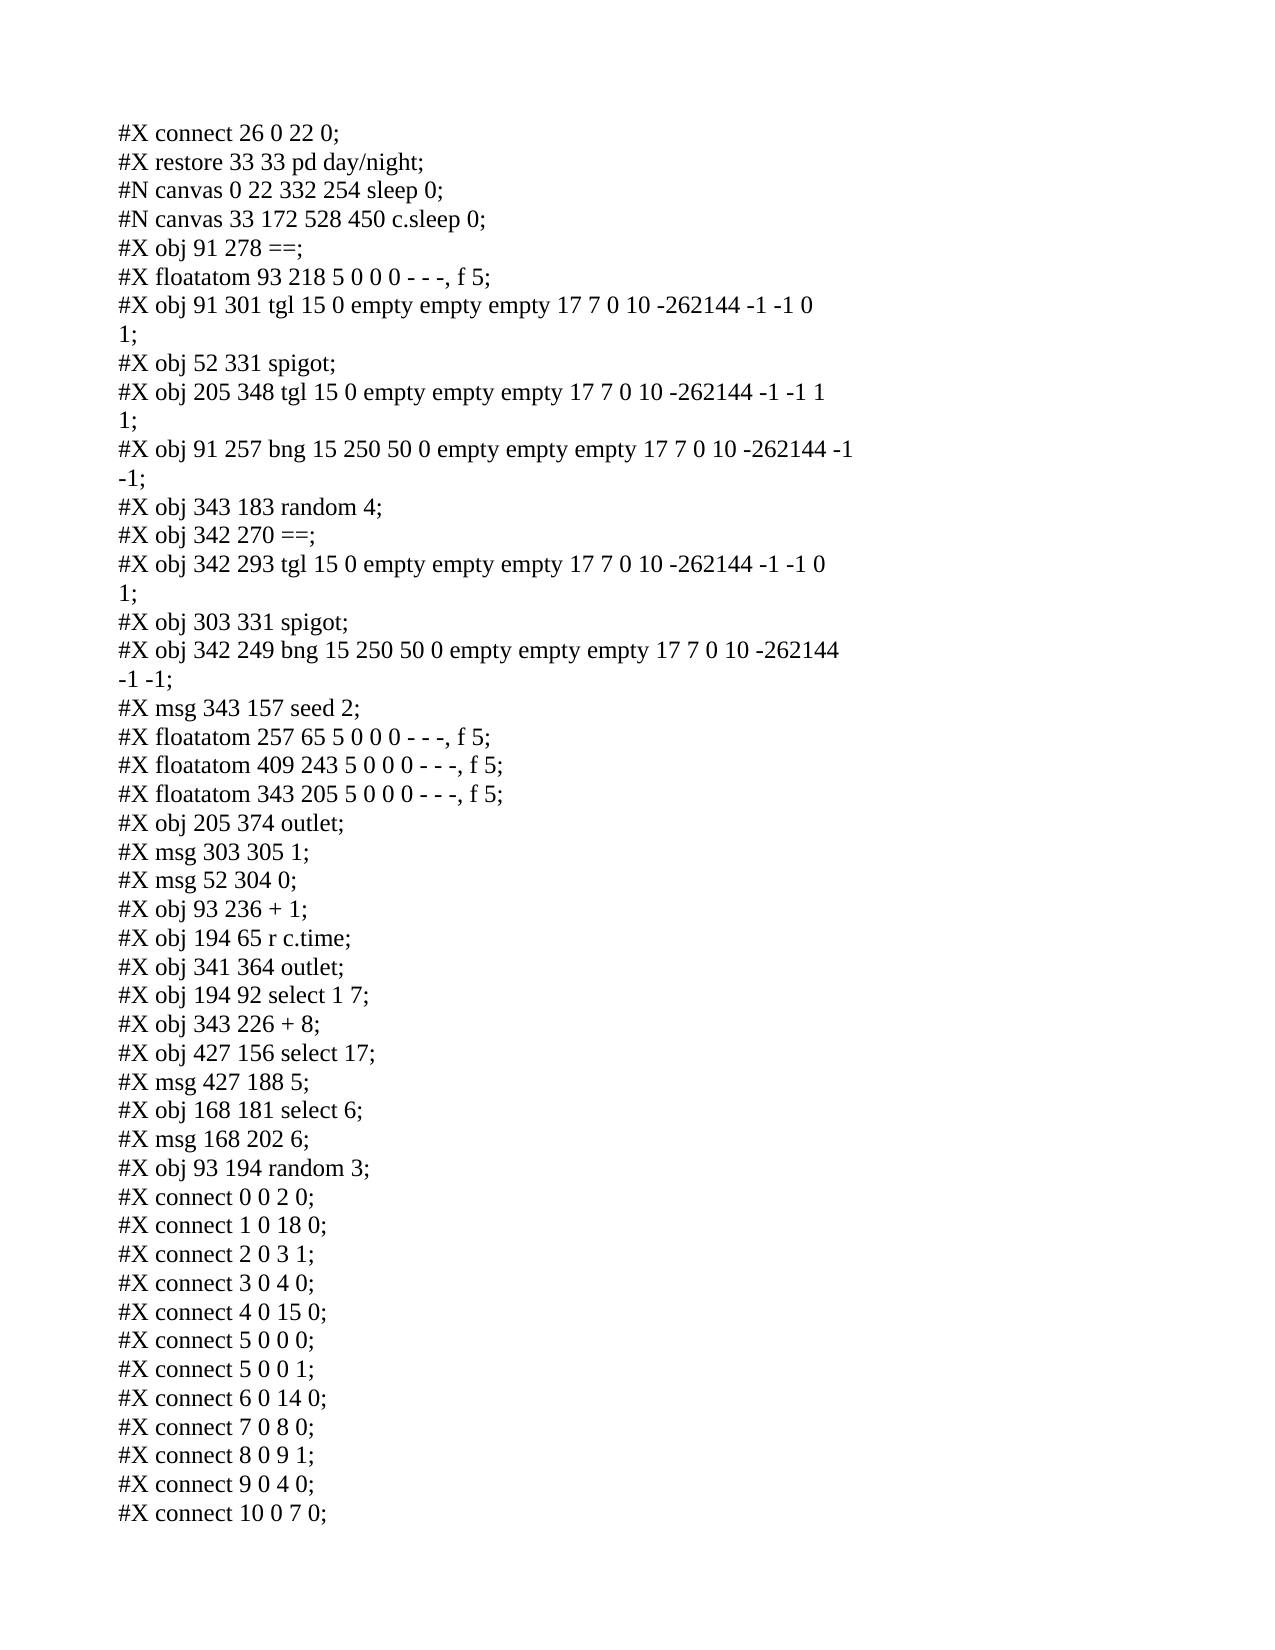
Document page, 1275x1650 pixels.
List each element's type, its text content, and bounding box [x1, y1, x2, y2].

text #X msg 52 304 0; [118, 866, 1157, 894]
text #X connect 4 0 15 0; [118, 1297, 1157, 1326]
text #X obj 91 278 ==; [118, 233, 1157, 262]
text #N canvas 0 22 332 254 sleep 0; [118, 176, 1157, 204]
text #X obj 91 257 bng 15 250 50 0 empty empty empty 17 7 0 10 -262144 -1 [118, 434, 1157, 463]
text #X obj 168 181 select 6; [118, 1096, 1157, 1124]
text #X restore 33 33 pd day/night; [118, 147, 1157, 176]
text #X obj 91 301 tgl 15 0 empty empty empty 17 7 0 10 -262144 -1 -1 0 [118, 291, 1157, 319]
text #X floatatom 93 218 5 0 0 0 - - -, f 5; [118, 262, 1157, 291]
text #X obj 427 156 select 17; [118, 1038, 1157, 1067]
text #X obj 52 331 spigot; [118, 348, 1157, 377]
text #X connect 7 0 8 0; [118, 1412, 1157, 1441]
text #X obj 341 364 outlet; [118, 952, 1157, 981]
text -1; [118, 463, 1157, 492]
text #X connect 3 0 4 0; [118, 1268, 1157, 1297]
text #X obj 194 92 select 1 7; [118, 981, 1157, 1009]
text #X obj 342 293 tgl 15 0 empty empty empty 17 7 0 10 -262144 -1 -1 0 [118, 549, 1157, 578]
text #X connect 8 0 9 1; [118, 1441, 1157, 1469]
text #X connect 0 0 2 0; [118, 1182, 1157, 1211]
text #X obj 343 183 random 4; [118, 492, 1157, 521]
text #X floatatom 343 205 5 0 0 0 - - -, f 5; [118, 779, 1157, 808]
text #X connect 6 0 14 0; [118, 1383, 1157, 1412]
text #X connect 26 0 22 0; [118, 118, 1157, 147]
text #X obj 194 65 r c.time; [118, 923, 1157, 952]
text 1; [118, 406, 1157, 434]
text #X msg 303 305 1; [118, 837, 1157, 866]
text #X floatatom 257 65 5 0 0 0 - - -, f 5; [118, 722, 1157, 751]
text #X connect 9 0 4 0; [118, 1469, 1157, 1498]
text #X floatatom 409 243 5 0 0 0 - - -, f 5; [118, 751, 1157, 779]
text 1; [118, 578, 1157, 607]
text #X obj 205 374 outlet; [118, 808, 1157, 837]
text #X msg 343 157 seed 2; [118, 693, 1157, 722]
text #X obj 303 331 spigot; [118, 607, 1157, 636]
text #X obj 342 270 ==; [118, 521, 1157, 549]
text -1 -1; [118, 664, 1157, 693]
text #X connect 5 0 0 1; [118, 1354, 1157, 1383]
text #X connect 5 0 0 0; [118, 1326, 1157, 1354]
text #X msg 168 202 6; [118, 1124, 1157, 1153]
text #X obj 93 236 + 1; [118, 894, 1157, 923]
text #X msg 427 188 5; [118, 1067, 1157, 1096]
text #X obj 93 194 random 3; [118, 1153, 1157, 1182]
text #X connect 10 0 7 0; [118, 1498, 1157, 1527]
text #X connect 1 0 18 0; [118, 1211, 1157, 1239]
text #X obj 205 348 tgl 15 0 empty empty empty 17 7 0 10 -262144 -1 -1 1 [118, 377, 1157, 406]
text 1; [118, 319, 1157, 348]
text #X obj 342 249 bng 15 250 50 0 empty empty empty 17 7 0 10 -262144 [118, 636, 1157, 664]
text #N canvas 33 172 528 450 c.sleep 0; [118, 204, 1157, 233]
text #X obj 343 226 + 8; [118, 1009, 1157, 1038]
text #X connect 2 0 3 1; [118, 1239, 1157, 1268]
